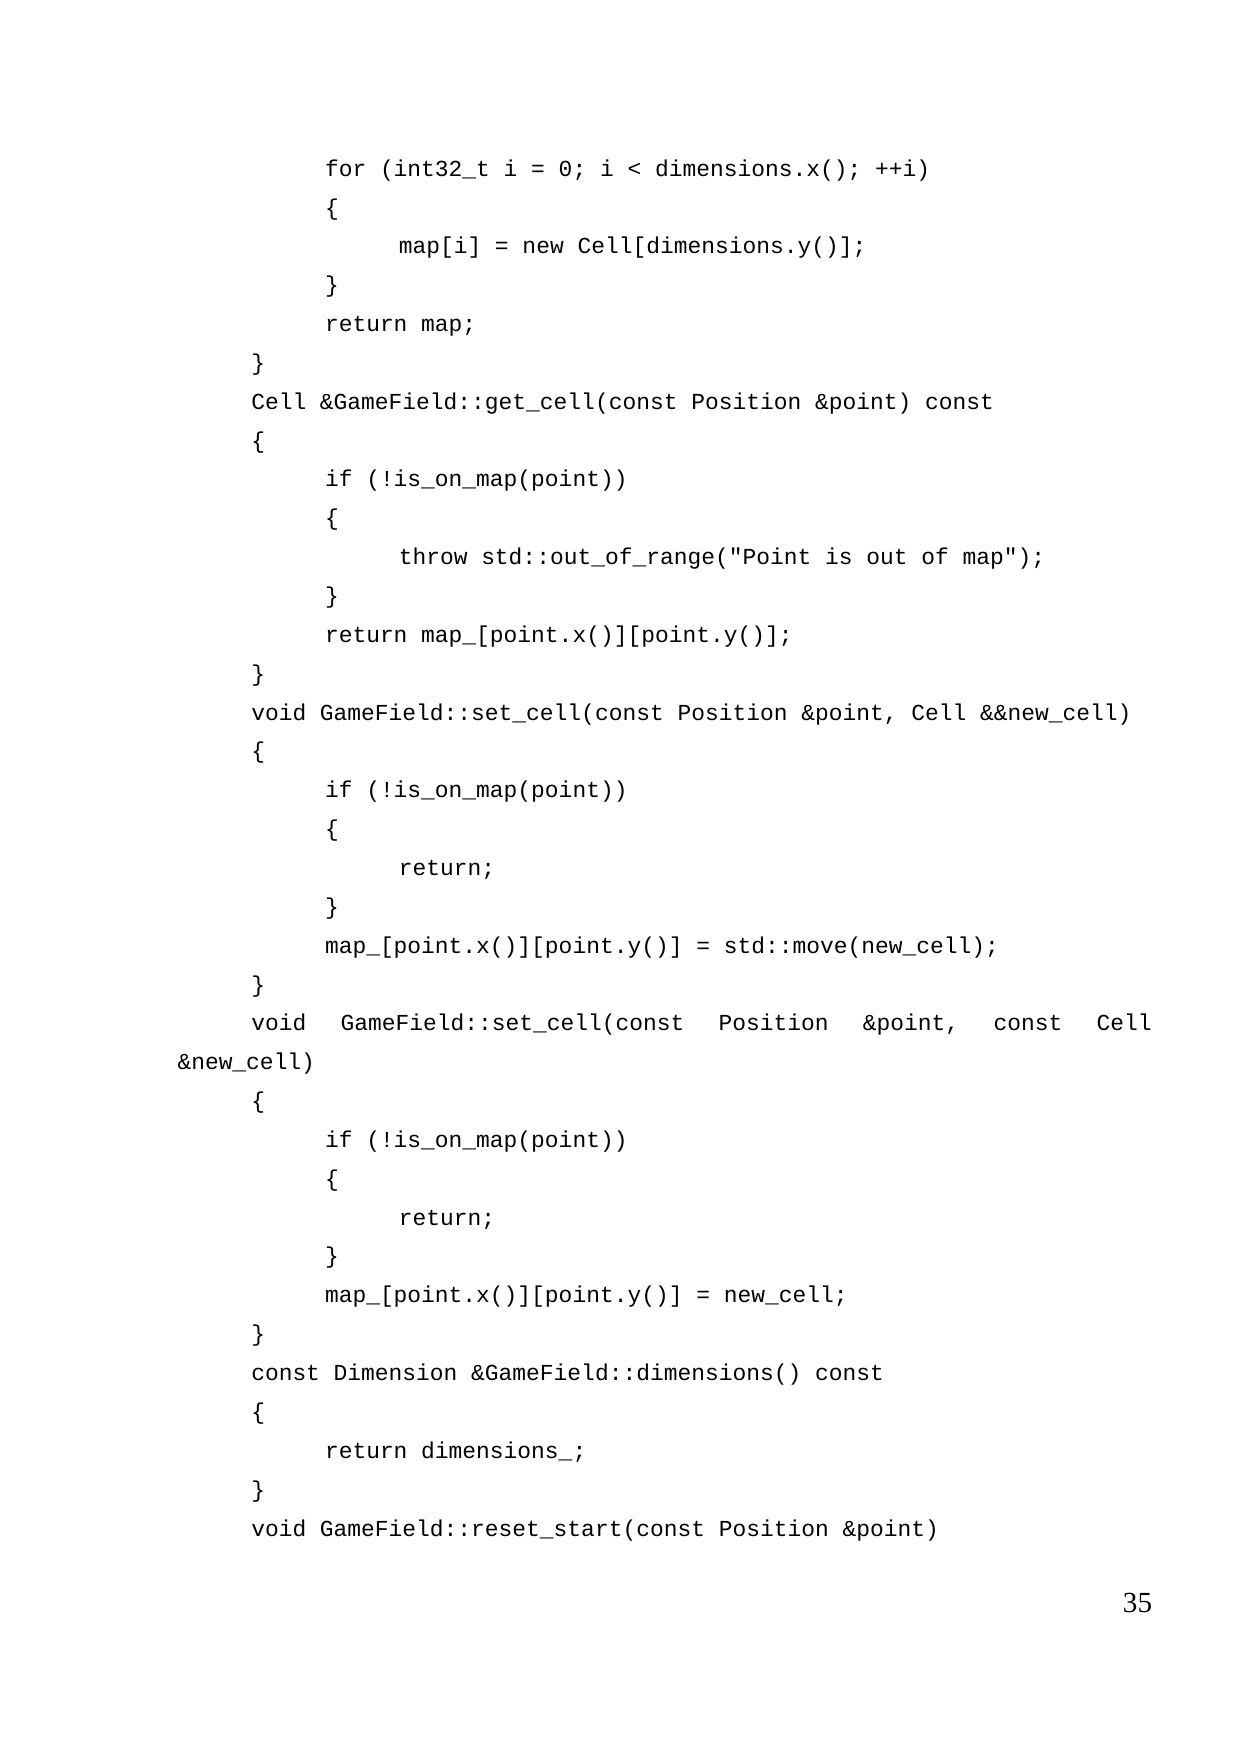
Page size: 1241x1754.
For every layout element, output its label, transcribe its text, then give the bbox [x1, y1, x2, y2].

text } [177, 662, 1152, 688]
text void GameField::set_cell(const Position &point, const Cell &new_cell) [177, 1012, 1152, 1077]
text return map; [177, 312, 1152, 338]
text if (!is_on_map(point)) [177, 1128, 1152, 1154]
text if (!is_on_map(point)) [177, 468, 1152, 494]
text return map_[point.x()][point.y()]; [177, 623, 1152, 649]
text } [177, 351, 1152, 377]
text { [177, 507, 1152, 533]
text map[i] = new Cell[dimensions.y()]; [177, 235, 1152, 261]
text Cell &GameField::get_cell(const Position &point) const [177, 390, 1152, 416]
text const Dimension &GameField::dimensions() const [177, 1361, 1152, 1387]
text { [177, 1400, 1152, 1426]
text } [177, 895, 1152, 921]
text throw std::out_of_range("Point is out of map"); [177, 546, 1152, 571]
text { [177, 817, 1152, 843]
text { [177, 429, 1152, 455]
text void GameField::reset_start(const Position &point) [177, 1517, 1152, 1543]
text return dimensions_; [177, 1439, 1152, 1465]
text if (!is_on_map(point)) [177, 779, 1152, 804]
text map_[point.x()][point.y()] = std::move(new_cell); [177, 934, 1152, 960]
text } [177, 584, 1152, 610]
text return; [177, 856, 1152, 882]
text } [177, 273, 1152, 299]
text } [177, 973, 1152, 999]
text { [177, 740, 1152, 766]
text { [177, 1167, 1152, 1193]
text map_[point.x()][point.y()] = new_cell; [177, 1284, 1152, 1310]
text } [177, 1245, 1152, 1271]
text } [177, 1323, 1152, 1348]
text void GameField::set_cell(const Position &point, Cell &&new_cell) [177, 701, 1152, 727]
text { [177, 196, 1152, 222]
text return; [177, 1206, 1152, 1232]
text } [177, 1478, 1152, 1504]
text { [177, 1089, 1152, 1115]
text for (int32_t i = 0; i < dimensions.x(); ++i) [177, 157, 1152, 183]
